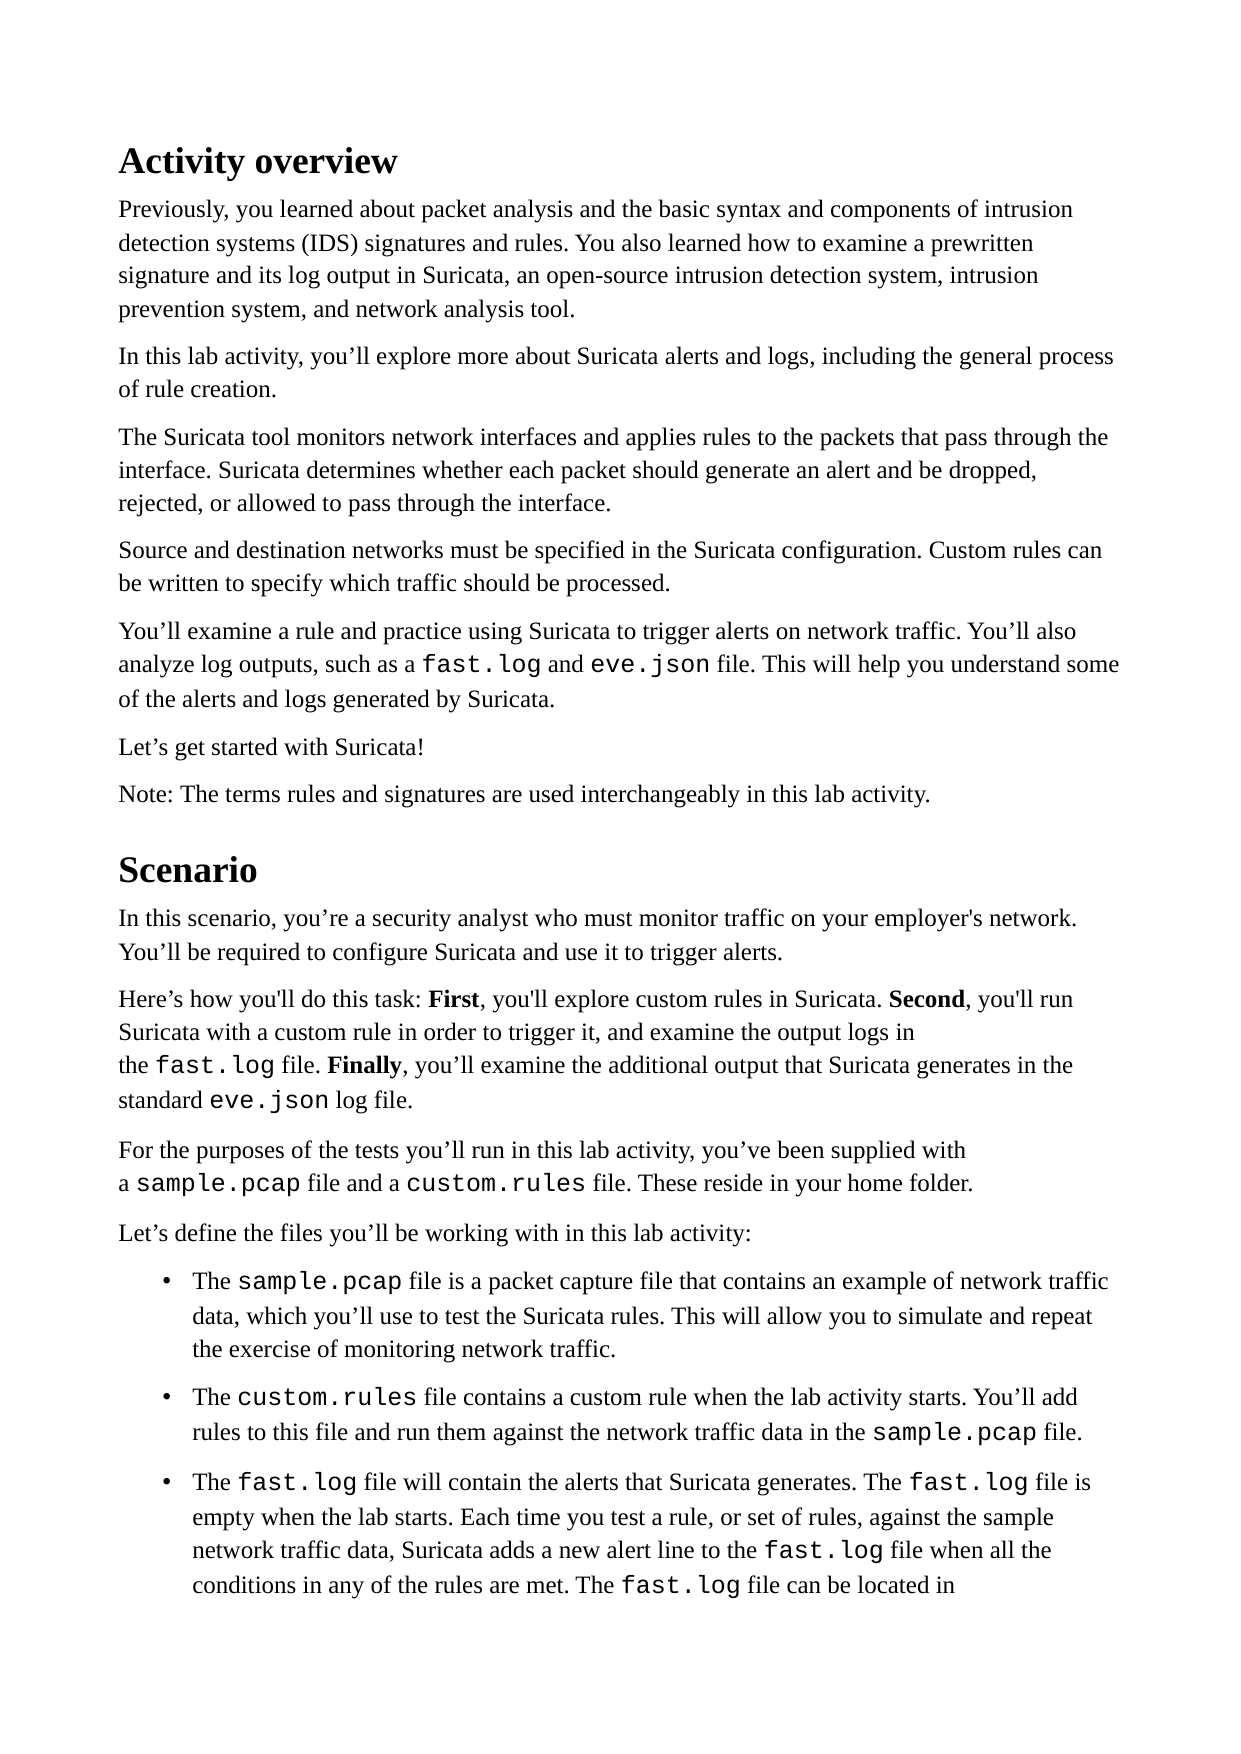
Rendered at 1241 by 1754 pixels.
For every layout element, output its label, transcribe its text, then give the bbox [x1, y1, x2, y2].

text You’ll examine a rule and practice using Suricata to trigger alerts on network traffic. You’ll also analyze log outputs, such as a fast.log and eve.json file. This will help you understand some of the alerts and logs generated by Suricata. [118, 616, 1122, 713]
list The custom.rules file contains a custom rule when the lab activity starts. You’ll add rules to this file and run them against the network traffic data in the sample.pcap file. [162, 1382, 1122, 1448]
text Note: The terms rules and signatures are used interchangeably in this lab activity. [118, 779, 1122, 808]
list The sample.pcap file is a packet capture file that contains an example of network traffic data, which you’ll use to test the Suricata rules. This will allow you to simulate and repeat the exercise of monitoring network traffic. [162, 1266, 1122, 1363]
text For the purposes of the tests you’ll run in this lab activity, you’ve been supplied with a sample.pcap file and a custom.rules file. These reside in your home folder. [118, 1135, 1122, 1199]
list The fast.log file will contain the alerts that Suricata generates. The fast.log file is empty when the lab starts. Each time you test a rule, or set of rules, against the sample network traffic data, Suricata adds a new alert line to the fast.log file when all the conditions in any of the rules are met. The fast.log file can be located in [162, 1467, 1122, 1601]
text Let’s define the files you’ll be working with in this lab activity: [118, 1218, 1122, 1247]
text Let’s get started with Suricata! [118, 732, 1122, 761]
text In this scenario, you’re a security analyst who must monitor traffic on your employer's network. You’ll be required to configure Suricata and use it to trigger alerts. [118, 903, 1122, 965]
subtitle Scenario [118, 848, 1122, 891]
subtitle Activity overview [118, 139, 1122, 182]
text Here’s how you'll do this task: First, you'll explore custom rules in Suricata. Second, you'll run Suricata with a custom rule in order to trigger it, and examine the output logs in the fast.log file. Finally, you’ll examine the additional output that Suricata generates in the standard eve.json log file. [118, 984, 1122, 1116]
text Previously, you learned about packet analysis and the basic syntax and components of intrusion detection systems (IDS) signatures and rules. You also learned how to examine a prewritten signature and its log output in Suricata, an open-source intrusion detection system, intrusion prevention system, and network analysis tool. [118, 194, 1122, 322]
text In this lab activity, you’ll explore more about Suricata alerts and logs, including the general process of rule creation. [118, 341, 1122, 403]
text The Suricata tool monitors network interfaces and applies rules to the packets that pass through the interface. Suricata determines whether each packet should generate an alert and be dropped, rejected, or allowed to pass through the interface. [118, 422, 1122, 517]
text Source and destination networks must be specified in the Suricata configuration. Custom rules can be written to specify which traffic should be processed. [118, 536, 1122, 597]
